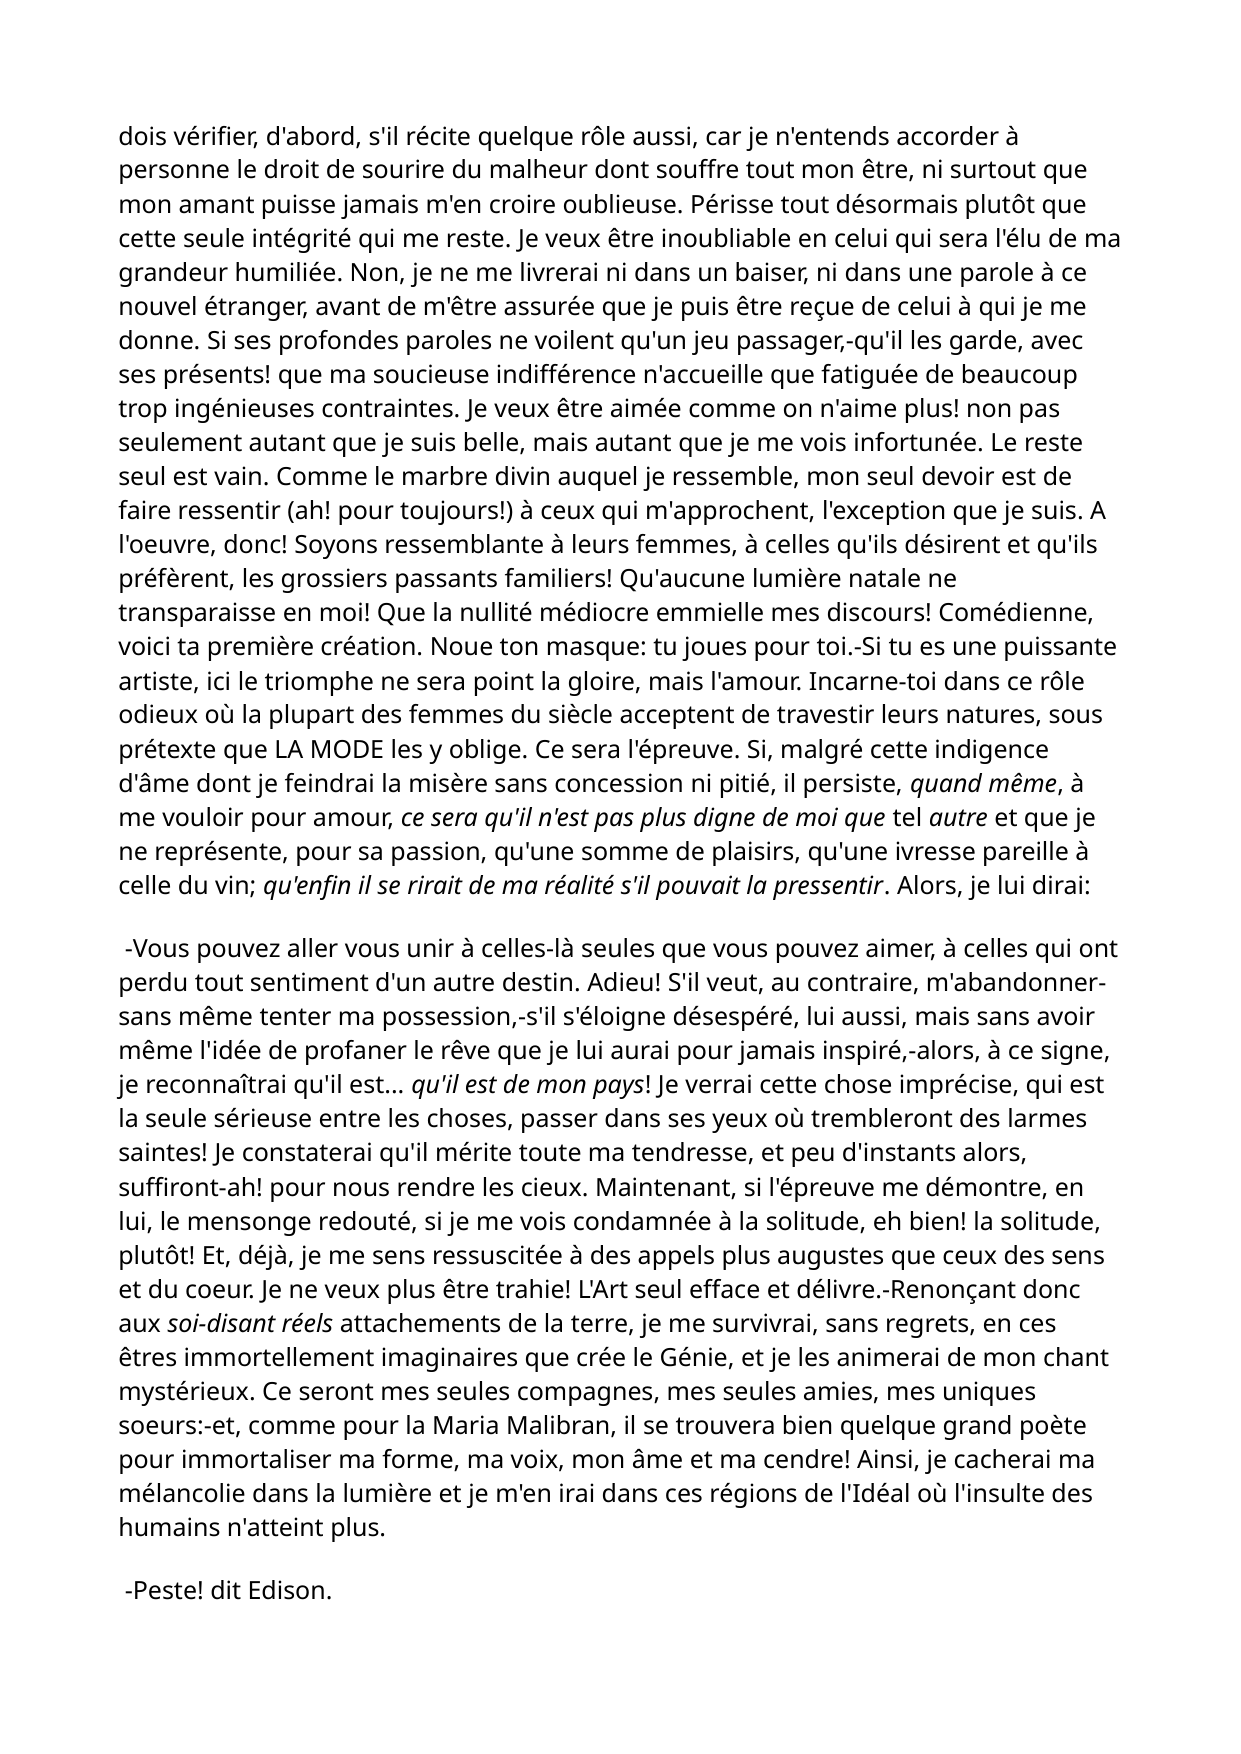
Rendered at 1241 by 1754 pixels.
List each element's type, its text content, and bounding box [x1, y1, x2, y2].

text -Vous pouvez aller vous unir à celles-là seules que vous pouvez aimer, à celles qui ont perdu tout sentiment d'un autre destin. Adieu! S'il veut, au contraire, m'abandonner-sans même tenter ma possession,-s'il s'éloigne désespéré, lui aussi, mais sans avoir même l'idée de profaner le rêve que je lui aurai pour jamais inspiré,-alors, à ce signe, je reconnaîtrai qu'il est... qu'il est de mon pays! Je verrai cette chose imprécise, qui est la seule sérieuse entre les choses, passer dans ses yeux où trembleront des larmes saintes! Je constaterai qu'il mérite toute ma tendresse, et peu d'instants alors, suffiront-ah! pour nous rendre les cieux. Maintenant, si l'épreuve me démontre, en lui, le mensonge redouté, si je me vois condamnée à la solitude, eh bien! la solitude, plutôt! Et, déjà, je me sens ressuscitée à des appels plus augustes que ceux des sens et du coeur. Je ne veux plus être trahie! L'Art seul efface et délivre.-Renonçant donc aux soi-disant réels attachements de la terre, je me survivrai, sans regrets, en ces êtres immortellement imaginaires que crée le Génie, et je les animerai de mon chant mystérieux. Ce seront mes seules compagnes, mes seules amies, mes uniques soeurs:-et, comme pour la Maria Malibran, il se trouvera bien quelque grand poète pour immortaliser ma forme, ma voix, mon âme et ma cendre! Ainsi, je cacherai ma mélancolie dans la lumière et je m'en irai dans ces régions de l'Idéal où l'insulte des humains n'atteint plus. [118, 931, 1122, 1544]
text dois vérifier, d'abord, s'il récite quelque rôle aussi, car je n'entends accorder à personne le droit de sourire du malheur dont souffre tout mon être, ni surtout que mon amant puisse jamais m'en croire oublieuse. Périsse tout désormais plutôt que cette seule intégrité qui me reste. Je veux être inoubliable en celui qui sera l'élu de ma grandeur humiliée. Non, je ne me livrerai ni dans un baiser, ni dans une parole à ce nouvel étranger, avant de m'être assurée que je puis être reçue de celui à qui je me donne. Si ses profondes paroles ne voilent qu'un jeu passager,-qu'il les garde, avec ses présents! que ma soucieuse indifférence n'accueille que fatiguée de beaucoup trop ingénieuses contraintes. Je veux être aimée comme on n'aime plus! non pas seulement autant que je suis belle, mais autant que je me vois infortunée. Le reste seul est vain. Comme le marbre divin auquel je ressemble, mon seul devoir est de faire ressentir (ah! pour toujours!) à ceux qui m'approchent, l'exception que je suis. A l'oeuvre, donc! Soyons ressemblante à leurs femmes, à celles qu'ils désirent et qu'ils préfèrent, les grossiers passants familiers! Qu'aucune lumière natale ne transparaisse en moi! Que la nullité médiocre emmielle mes discours! Comédienne, voici ta première création. Noue ton masque: tu joues pour toi.-Si tu es une puissante artiste, ici le triomphe ne sera point la gloire, mais l'amour. Incarne-toi dans ce rôle odieux où la plupart des femmes du siècle acceptent de travestir leurs natures, sous prétexte que LA MODE les y oblige. Ce sera l'épreuve. Si, malgré cette indigence d'âme dont je feindrai la misère sans concession ni pitié, il persiste, quand même, à me vouloir pour amour, ce sera qu'il n'est pas plus digne de moi que tel autre et que je ne représente, pour sa passion, qu'une somme de plaisirs, qu'une ivresse pareille à celle du vin; qu'enfin il se rirait de ma réalité s'il pouvait la pressentir. Alors, je lui dirai: [118, 118, 1122, 902]
text -Peste! dit Edison. [118, 1573, 1122, 1607]
